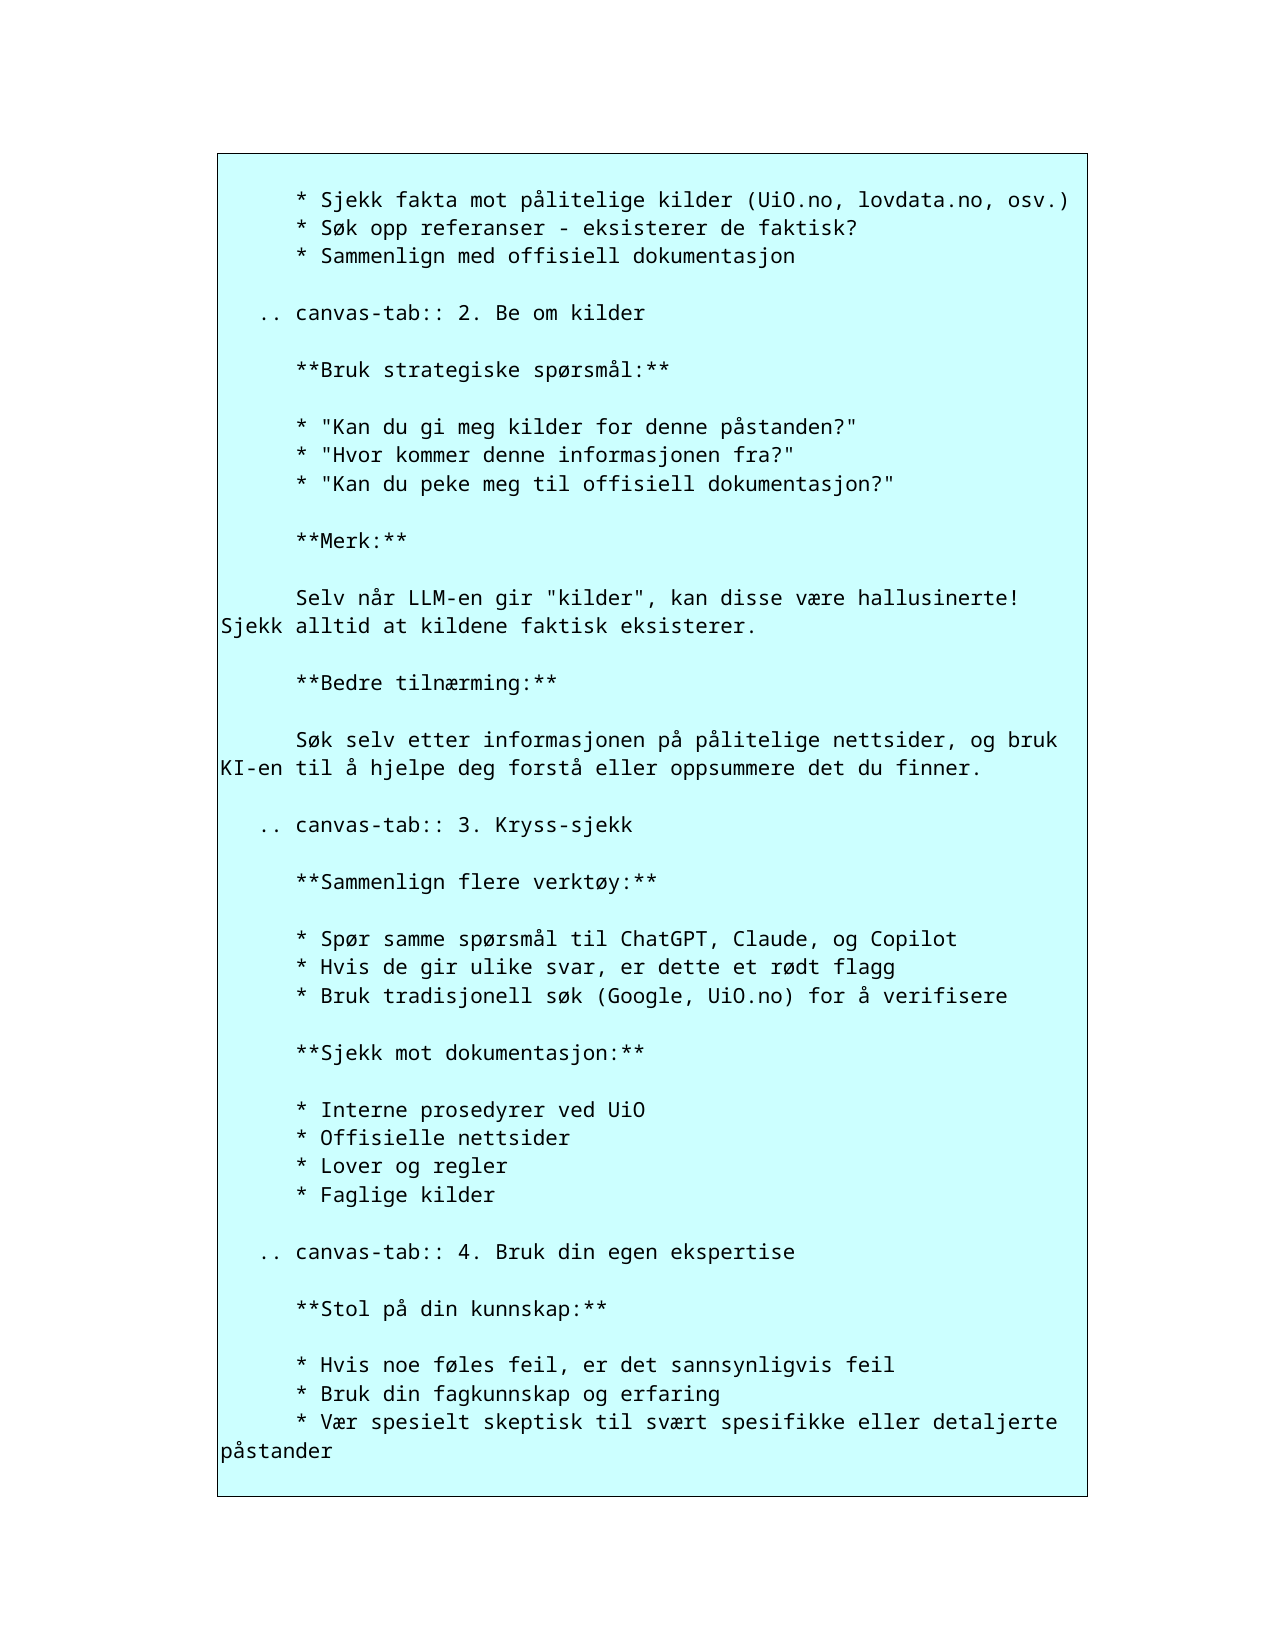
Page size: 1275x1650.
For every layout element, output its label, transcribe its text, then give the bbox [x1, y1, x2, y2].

text * Sjekk fakta mot pålitelige kilder (UiO.no, lovdata.no, osv.) * Søk opp referanser - eksisterer de faktisk? * Sammenlign med offisiell dokumentasjon .. canvas-tab:: 2. Be om kilder **Bruk strategiske spørsmål:** * "Kan du gi meg kilder for denne påstanden?" * "Hvor kommer denne informasjonen fra?" * "Kan du peke meg til offisiell dokumentasjon?" **Merk:** Selv når LLM-en gir "kilder", kan disse være hallusinerte! Sjekk alltid at kildene faktisk eksisterer. **Bedre tilnærming:** Søk selv etter informasjonen på pålitelige nettsider, og bruk KI-en til å hjelpe deg forstå eller oppsummere det du finner. .. canvas-tab:: 3. Kryss-sjekk **Sammenlign flere verktøy:** * Spør samme spørsmål til ChatGPT, Claude, og Copilot * Hvis de gir ulike svar, er dette et rødt flagg * Bruk tradisjonell søk (Google, UiO.no) for å verifisere **Sjekk mot dokumentasjon:** * Interne prosedyrer ved UiO * Offisielle nettsider * Lover og regler * Faglige kilder .. canvas-tab:: 4. Bruk din egen ekspertise **Stol på din kunnskap:** * Hvis noe føles feil, er det sannsynligvis feil * Bruk din fagkunnskap og erfaring * Vær spesielt skeptisk til svært spesifikke eller detaljerte påstander [218, 154, 1087, 1496]
